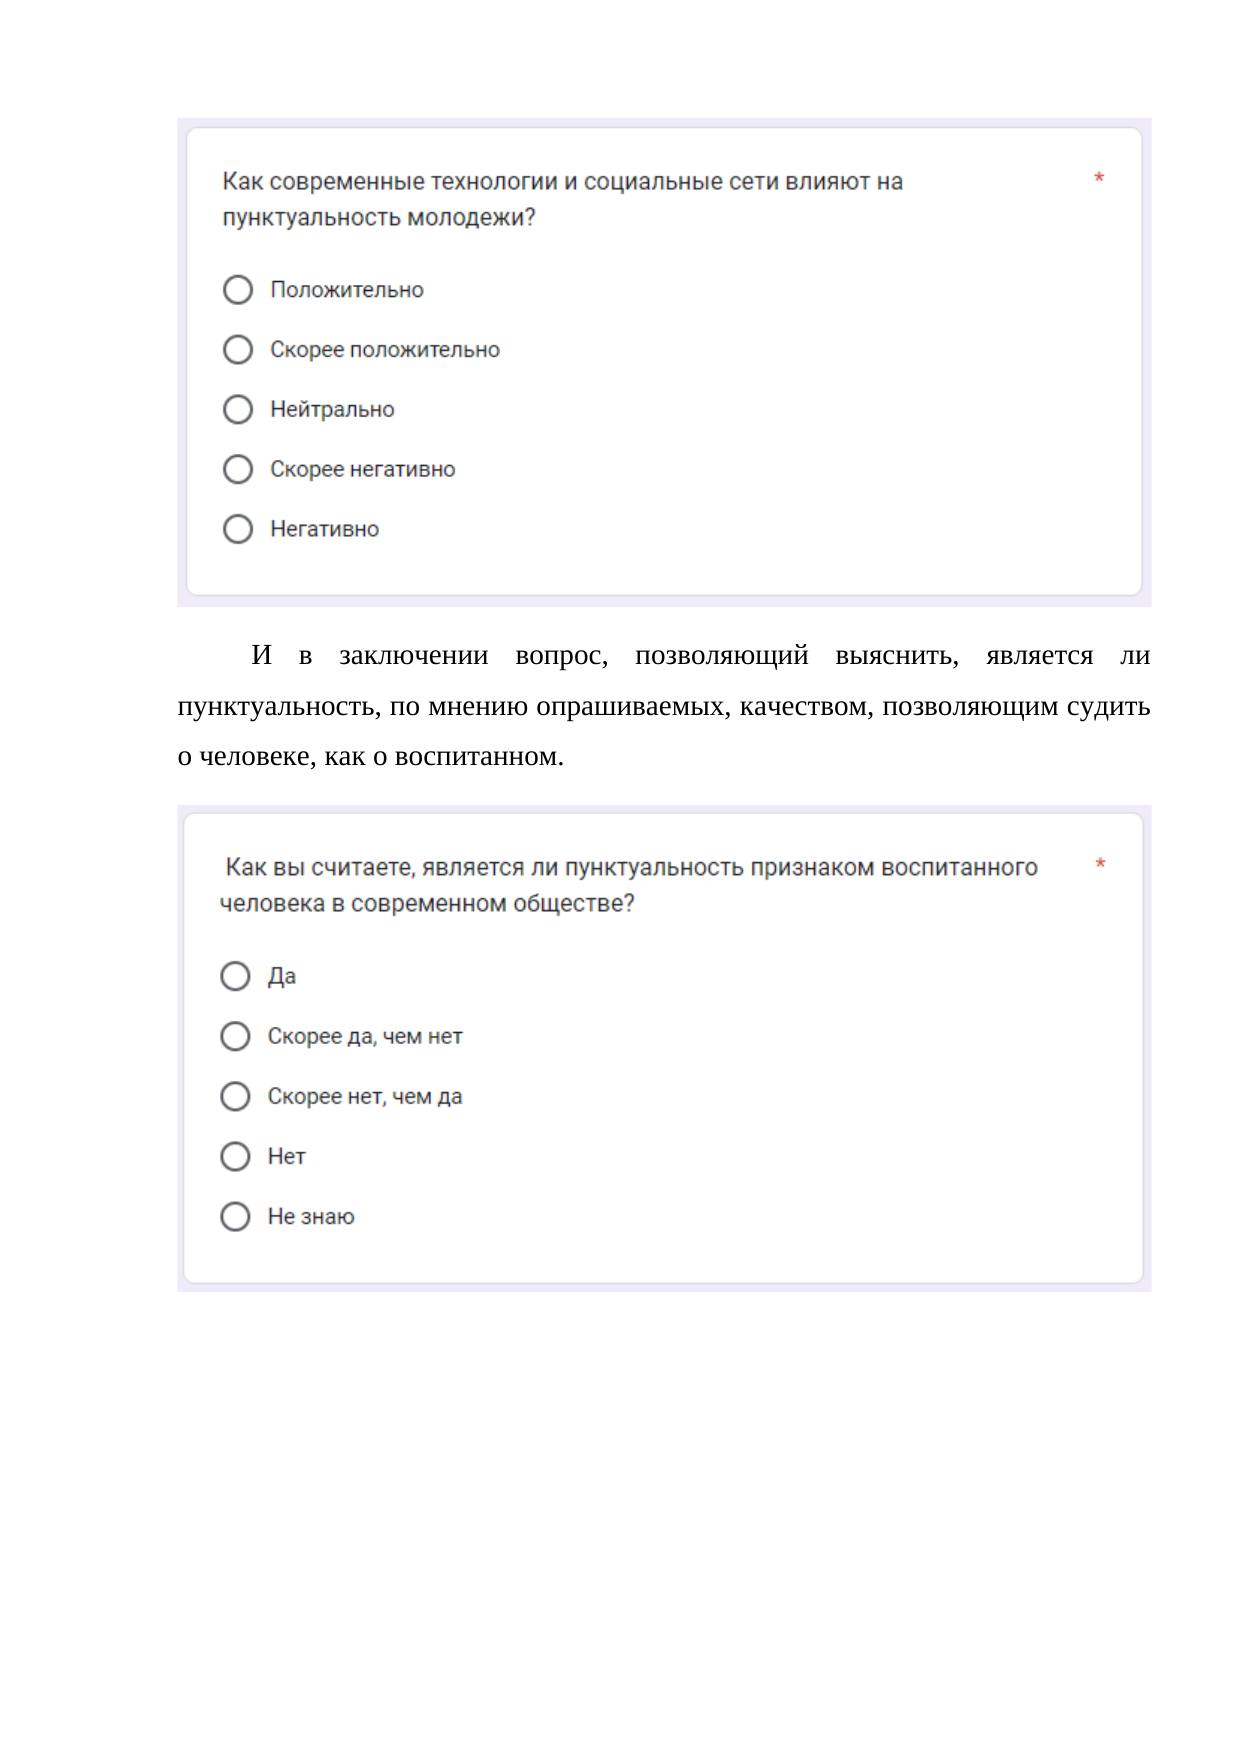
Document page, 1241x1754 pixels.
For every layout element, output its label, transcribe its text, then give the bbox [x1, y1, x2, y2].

picture [177, 805, 1152, 1292]
text И в заключении вопрос, позволяющий выяснить, является ли пунктуальность, по мнению опрашиваемых, качеством, позволяющим судить о человеке, как о воспитанном. [177, 637, 1152, 772]
picture [177, 118, 1152, 607]
